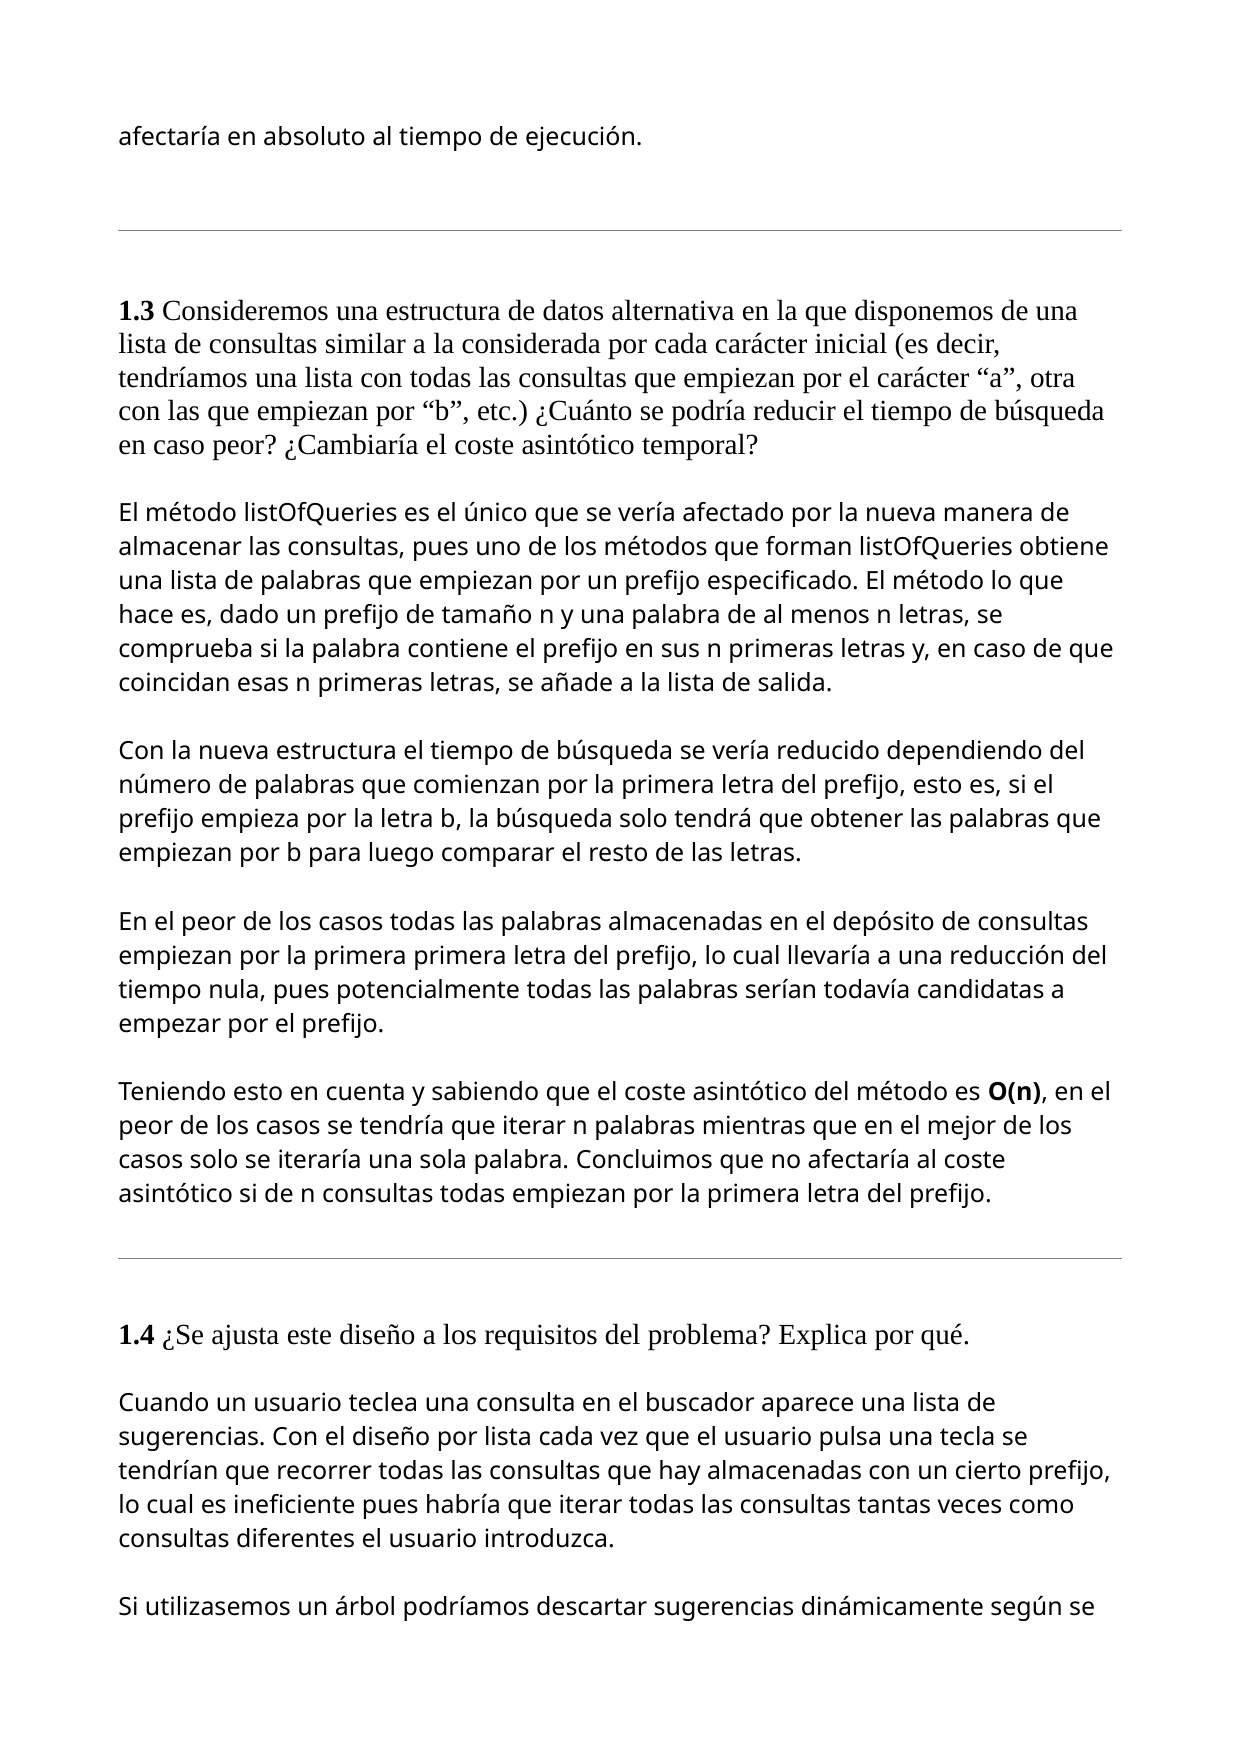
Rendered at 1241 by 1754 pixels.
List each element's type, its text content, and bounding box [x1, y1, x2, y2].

text Teniendo esto en cuenta y sabiendo que el coste asintótico del método es O(n), en el peor de los casos se tendría que iterar n palabras mientras que en el mejor de los casos solo se iteraría una sola palabra. Concluimos que no afectaría al coste asintótico si de n consultas todas empiezan por la primera letra del prefijo. [118, 1073, 1122, 1210]
text 1.3 Consideremos una estructura de datos alternativa en la que disponemos de una lista de consultas similar a la considerada por cada carácter inicial (es decir, tendríamos una lista con todas las consultas que empiezan por el carácter “a”, otra con las que empiezan por “b”, etc.) ¿Cuánto se podría reducir el tiempo de búsqueda en caso peor? ¿Cambiaría el coste asintótico temporal? [118, 293, 1122, 460]
text El método listOfQueries es el único que se vería afectado por la nueva manera de almacenar las consultas, pues uno de los métodos que forman listOfQueries obtiene una lista de palabras que empiezan por un prefijo especificado. El método lo que hace es, dado un prefijo de tamaño n y una palabra de al menos n letras, se comprueba si la palabra contiene el prefijo en sus n primeras letras y, en caso de que coincidan esas n primeras letras, se añade a la lista de salida. [118, 494, 1122, 699]
text Si utilizasemos un árbol podríamos descartar sugerencias dinámicamente según se [118, 1589, 1122, 1623]
text afectaría en absoluto al tiempo de ejecución. [118, 118, 1122, 152]
text Con la nueva estructura el tiempo de búsqueda se vería reducido dependiendo del número de palabras que comienzan por la primera letra del prefijo, esto es, si el prefijo empieza por la letra b, la búsqueda solo tendrá que obtener las palabras que empiezan por b para luego comparar el resto de las letras. [118, 733, 1122, 869]
text Cuando un usuario teclea una consulta en el buscador aparece una lista de sugerencias. Con el diseño por lista cada vez que el usuario pulsa una tecla se tendrían que recorrer todas las consultas que hay almacenadas con un cierto prefijo, lo cual es ineficiente pues habría que iterar todas las consultas tantas veces como consultas diferentes el usuario introduzca. [118, 1384, 1122, 1555]
text En el peor de los casos todas las palabras almacenadas en el depósito de consultas empiezan por la primera primera letra del prefijo, lo cual llevaría a una reducción del tiempo nula, pues potencialmente todas las palabras serían todavía candidatas a empezar por el prefijo. [118, 903, 1122, 1039]
text 1.4 ¿Se ajusta este diseño a los requisitos del problema? Explica por qué. [118, 1317, 1122, 1350]
